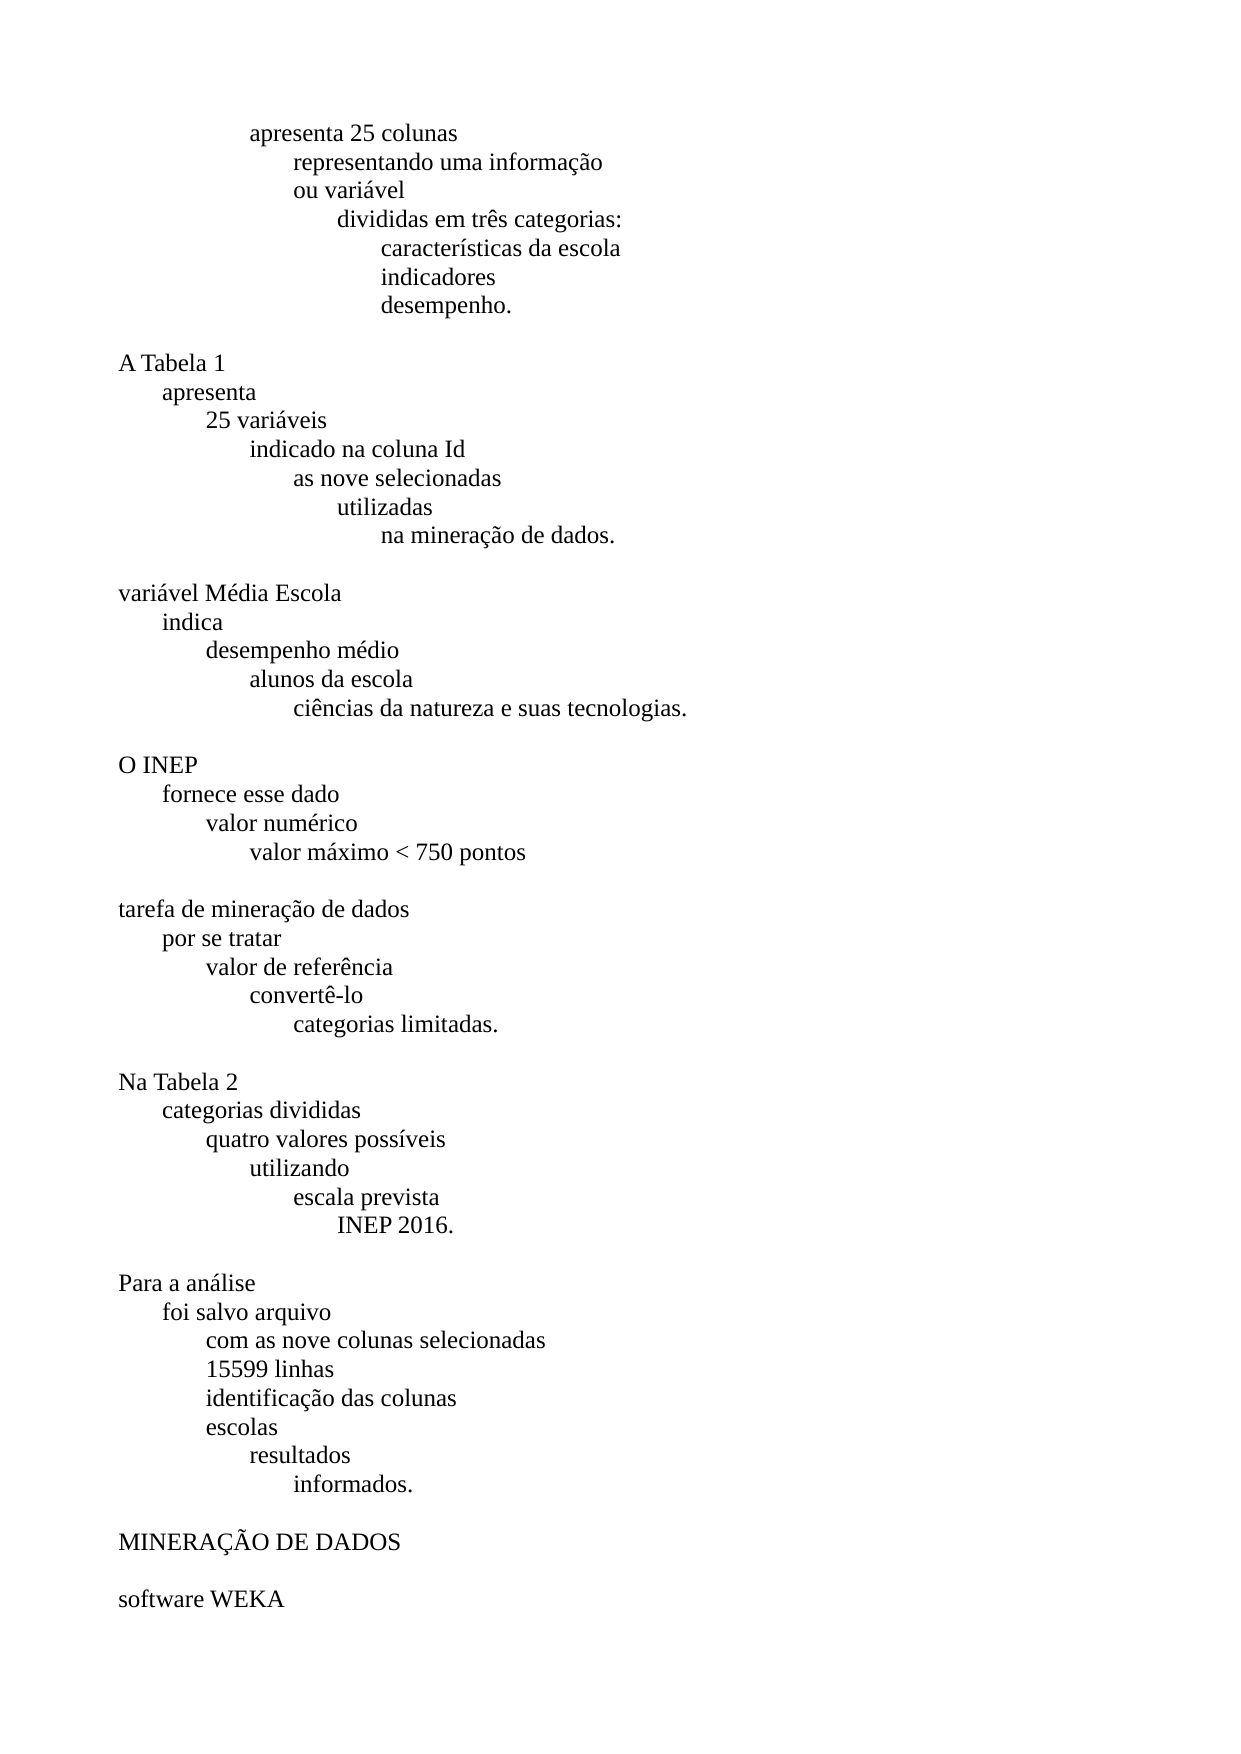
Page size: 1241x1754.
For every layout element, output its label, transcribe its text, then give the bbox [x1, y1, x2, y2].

text O INEP [118, 751, 1122, 779]
text tarefa de mineração de dados [118, 894, 1122, 923]
text informados. [118, 1469, 1122, 1498]
text indicado na coluna Id [118, 434, 1122, 463]
text resultados [118, 1441, 1122, 1469]
text as nove selecionadas [118, 463, 1122, 492]
text 15599 linhas [118, 1354, 1122, 1383]
text Para a análise [118, 1268, 1122, 1297]
text valor numérico [118, 808, 1122, 837]
text Na Tabela 2 [118, 1067, 1122, 1096]
text ou variável [118, 176, 1122, 204]
text software WEKA [118, 1584, 1122, 1613]
text apresenta [118, 377, 1122, 406]
text apresenta 25 colunas [118, 118, 1122, 147]
text ciências da natureza e suas tecnologias. [118, 693, 1122, 722]
text fornece esse dado [118, 779, 1122, 808]
text MINERAÇÃO DE DADOS [118, 1527, 1122, 1556]
text na mineração de dados. [118, 521, 1122, 549]
text características da escola [118, 233, 1122, 262]
text A Tabela 1 [118, 348, 1122, 377]
text alunos da escola [118, 664, 1122, 693]
text valor máximo < 750 pontos [118, 837, 1122, 866]
text indicadores [118, 262, 1122, 291]
text escala prevista [118, 1182, 1122, 1211]
text por se tratar [118, 923, 1122, 952]
text divididas em três categorias: [118, 204, 1122, 233]
text desempenho médio [118, 636, 1122, 664]
text foi salvo arquivo [118, 1297, 1122, 1326]
text indica [118, 607, 1122, 636]
text utilizadas [118, 492, 1122, 521]
text utilizando [118, 1153, 1122, 1182]
text categorias limitadas. [118, 1009, 1122, 1038]
text variável Média Escola [118, 578, 1122, 607]
text desempenho. [118, 291, 1122, 319]
text categorias divididas [118, 1096, 1122, 1124]
text 25 variáveis [118, 406, 1122, 434]
text identificação das colunas [118, 1383, 1122, 1412]
text INEP 2016. [118, 1211, 1122, 1239]
text representando uma informação [118, 147, 1122, 176]
text convertê-lo [118, 981, 1122, 1009]
text com as nove colunas selecionadas [118, 1326, 1122, 1354]
text valor de referência [118, 952, 1122, 981]
text quatro valores possíveis [118, 1124, 1122, 1153]
text escolas [118, 1412, 1122, 1441]
